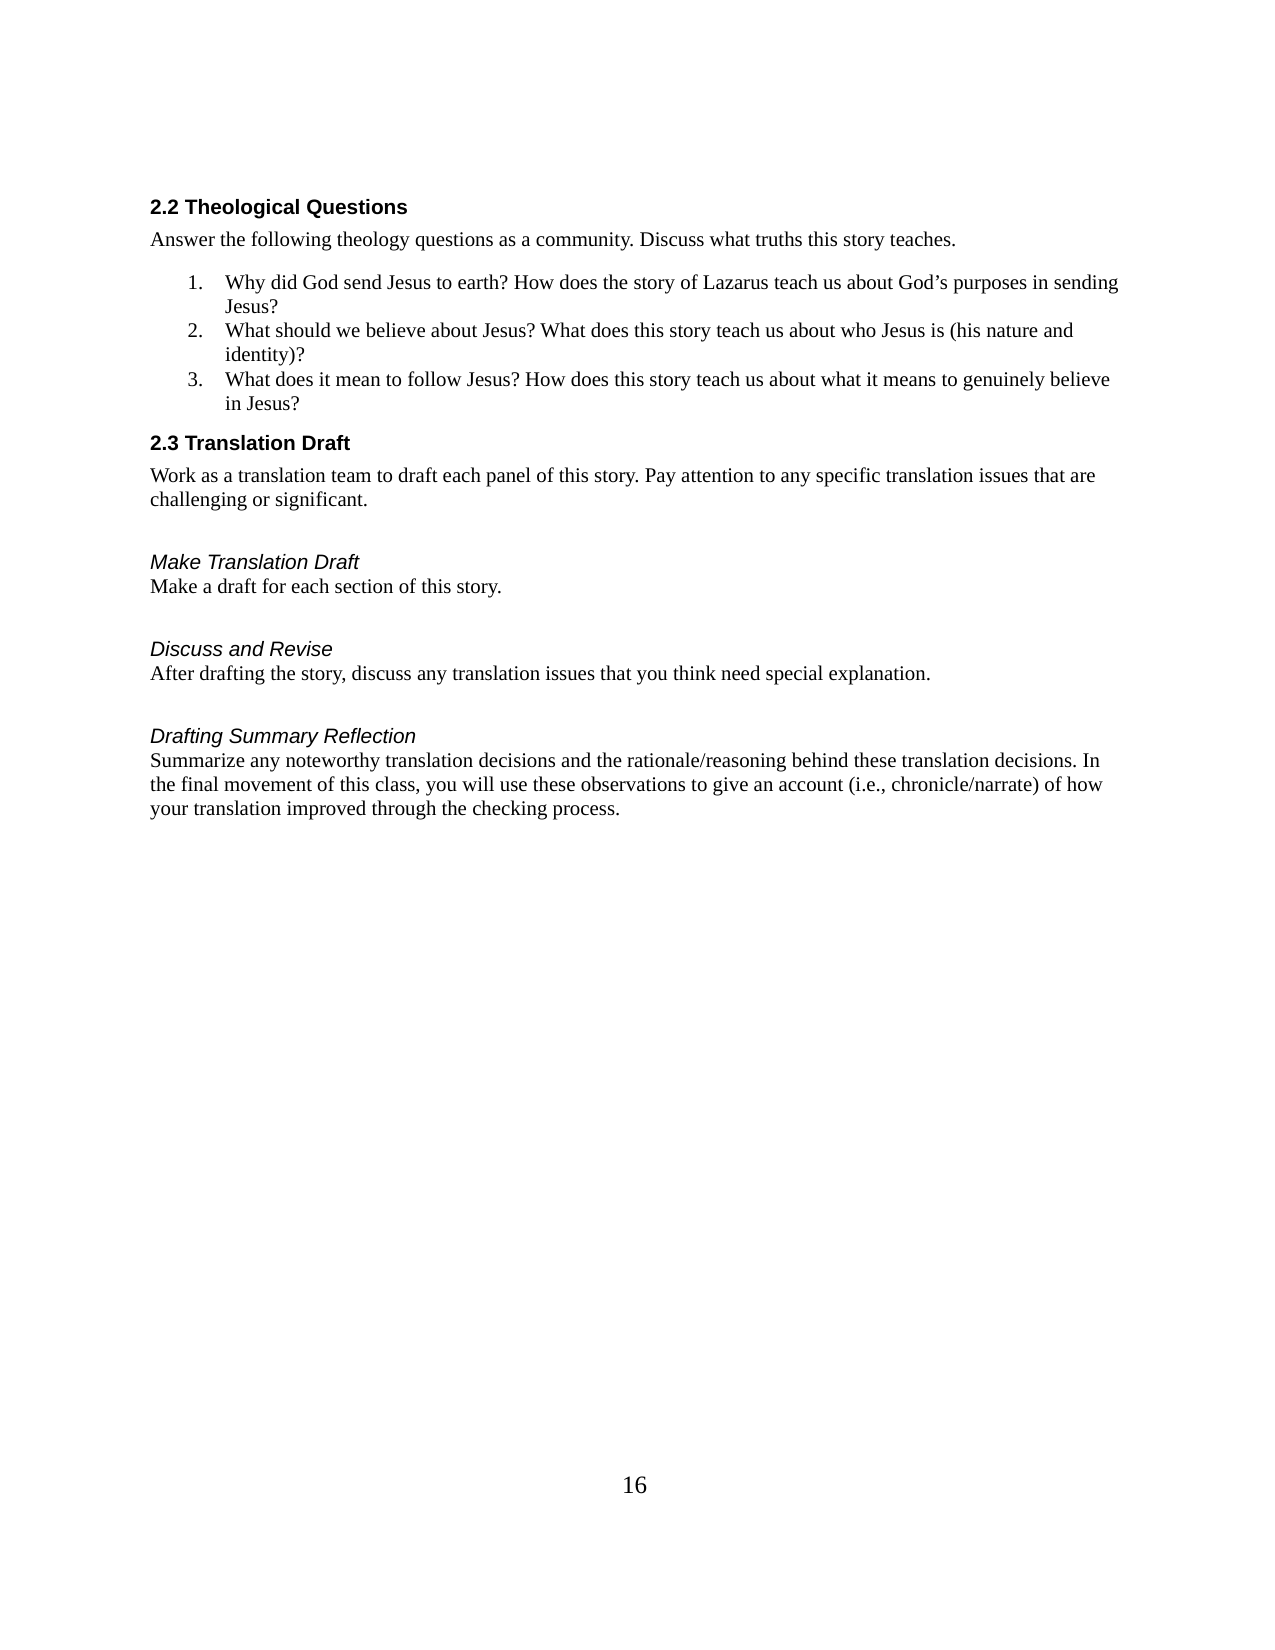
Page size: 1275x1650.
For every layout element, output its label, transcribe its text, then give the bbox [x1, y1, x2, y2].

subtitle 2.3 Translation Draft [150, 431, 1125, 455]
list What should we believe about Jesus? What does this story teach us about who Jesus is (his nature and identity)? [187, 318, 1125, 366]
text Make a draft for each section of this story. [150, 573, 1125, 598]
list What does it mean to follow Jesus? How does this story teach us about what it means to genuinely believe in Jesus? [187, 366, 1125, 414]
subtitle Discuss and Revise [150, 637, 1125, 661]
text Work as a translation team to draft each panel of this story. Pay attention to any specific translation issues that are challenging or significant. [150, 462, 1125, 511]
subtitle Make Translation Draft [150, 549, 1125, 573]
list Why did God send Jesus to earth? How does the story of Lazarus teach us about God’s purposes in sending Jesus? [187, 270, 1125, 318]
subtitle Drafting Summary Reflection [150, 723, 1125, 747]
subtitle 2.2 Theological Questions [150, 195, 1125, 219]
text After drafting the story, discuss any translation issues that you think need special explanation. [150, 661, 1125, 684]
text Answer the following theology questions as a community. Discuss what truths this story teaches. [150, 227, 1125, 251]
text Summarize any noteworthy translation decisions and the rationale/reasoning behind these translation decisions. In the final movement of this class, you will use these observations to give an account (i.e., chronicle/narrate) of how your translation improved through the checking process. [150, 747, 1125, 820]
